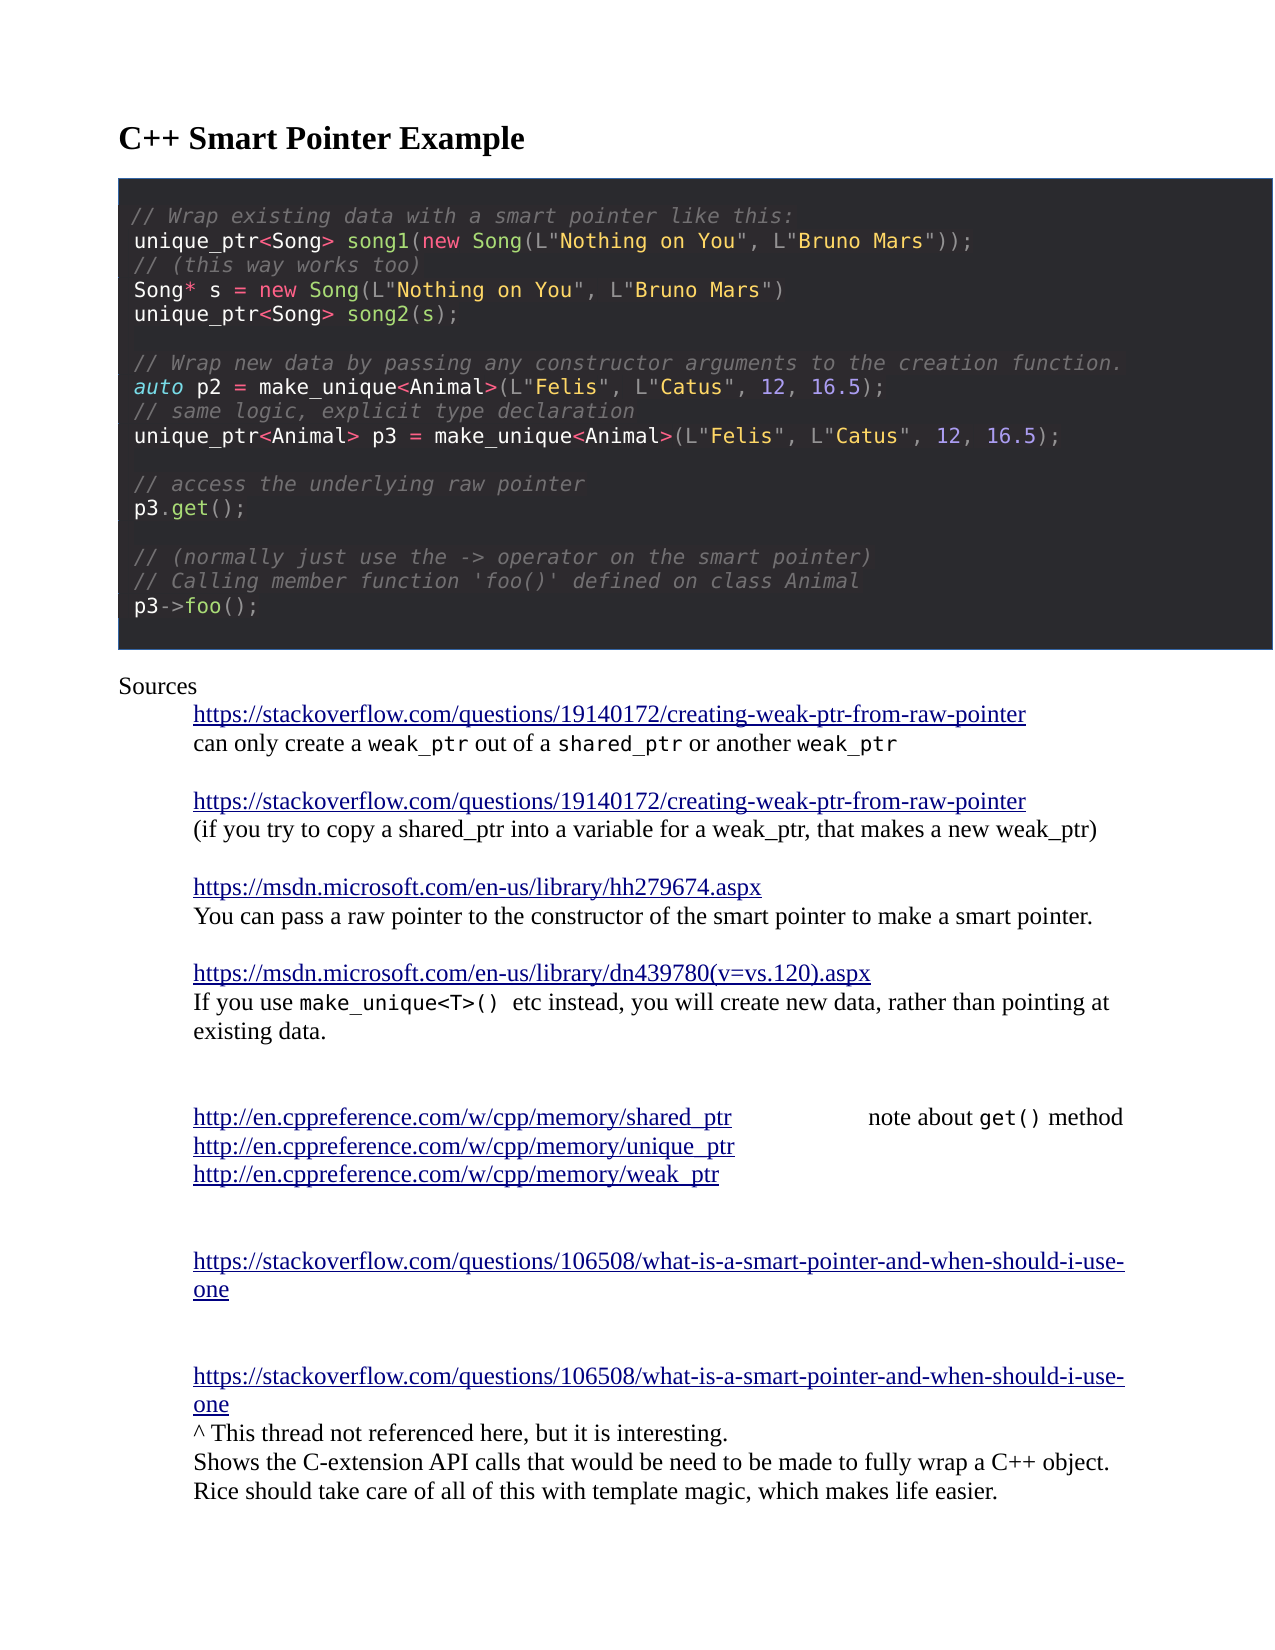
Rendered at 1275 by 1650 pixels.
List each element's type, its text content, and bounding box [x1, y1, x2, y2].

text can only create a weak_ptr out of a shared_ptr or another weak_ptr https://stackoverflow.com/questions/19140172/creating-weak-ptr-from-raw-pointer [193, 728, 1157, 814]
text http://en.cppreference.com/w/cpp/memory/unique_ptr [193, 1131, 1157, 1159]
text https://stackoverflow.com/questions/19140172/creating-weak-ptr-from-raw-pointer [193, 699, 1157, 728]
text If you use make_unique<T>() etc instead, you will create new data, rather than pointing at existing data. [193, 987, 1157, 1044]
text Sources [118, 671, 1157, 699]
text ^ This thread not referenced here, but it is interesting. [193, 1418, 1157, 1447]
text http://en.cppreference.com/w/cpp/memory/shared_ptr note about get() method [193, 1102, 1157, 1131]
text https://msdn.microsoft.com/en-us/library/dn439780(v=vs.120).aspx [193, 958, 1157, 987]
text https://stackoverflow.com/questions/106508/what-is-a-smart-pointer-and-when-should-i-use-one [193, 1246, 1157, 1303]
text You can pass a raw pointer to the constructor of the smart pointer to make a smart pointer. [193, 901, 1157, 929]
text Shows the C-extension API calls that would be need to be made to fully wrap a C++ object. Rice should take care of all of this with template magic, which makes life easier. [193, 1447, 1157, 1504]
text https://stackoverflow.com/questions/106508/what-is-a-smart-pointer-and-when-should-i-use-one [193, 1361, 1157, 1418]
text https://msdn.microsoft.com/en-us/library/hh279674.aspx [193, 872, 1157, 901]
text (if you try to copy a shared_ptr into a variable for a weak_ptr, that makes a new weak_ptr) [193, 814, 1157, 843]
text http://en.cppreference.com/w/cpp/memory/weak_ptr [193, 1159, 1157, 1188]
text C++ Smart Pointer Example [118, 118, 1157, 156]
